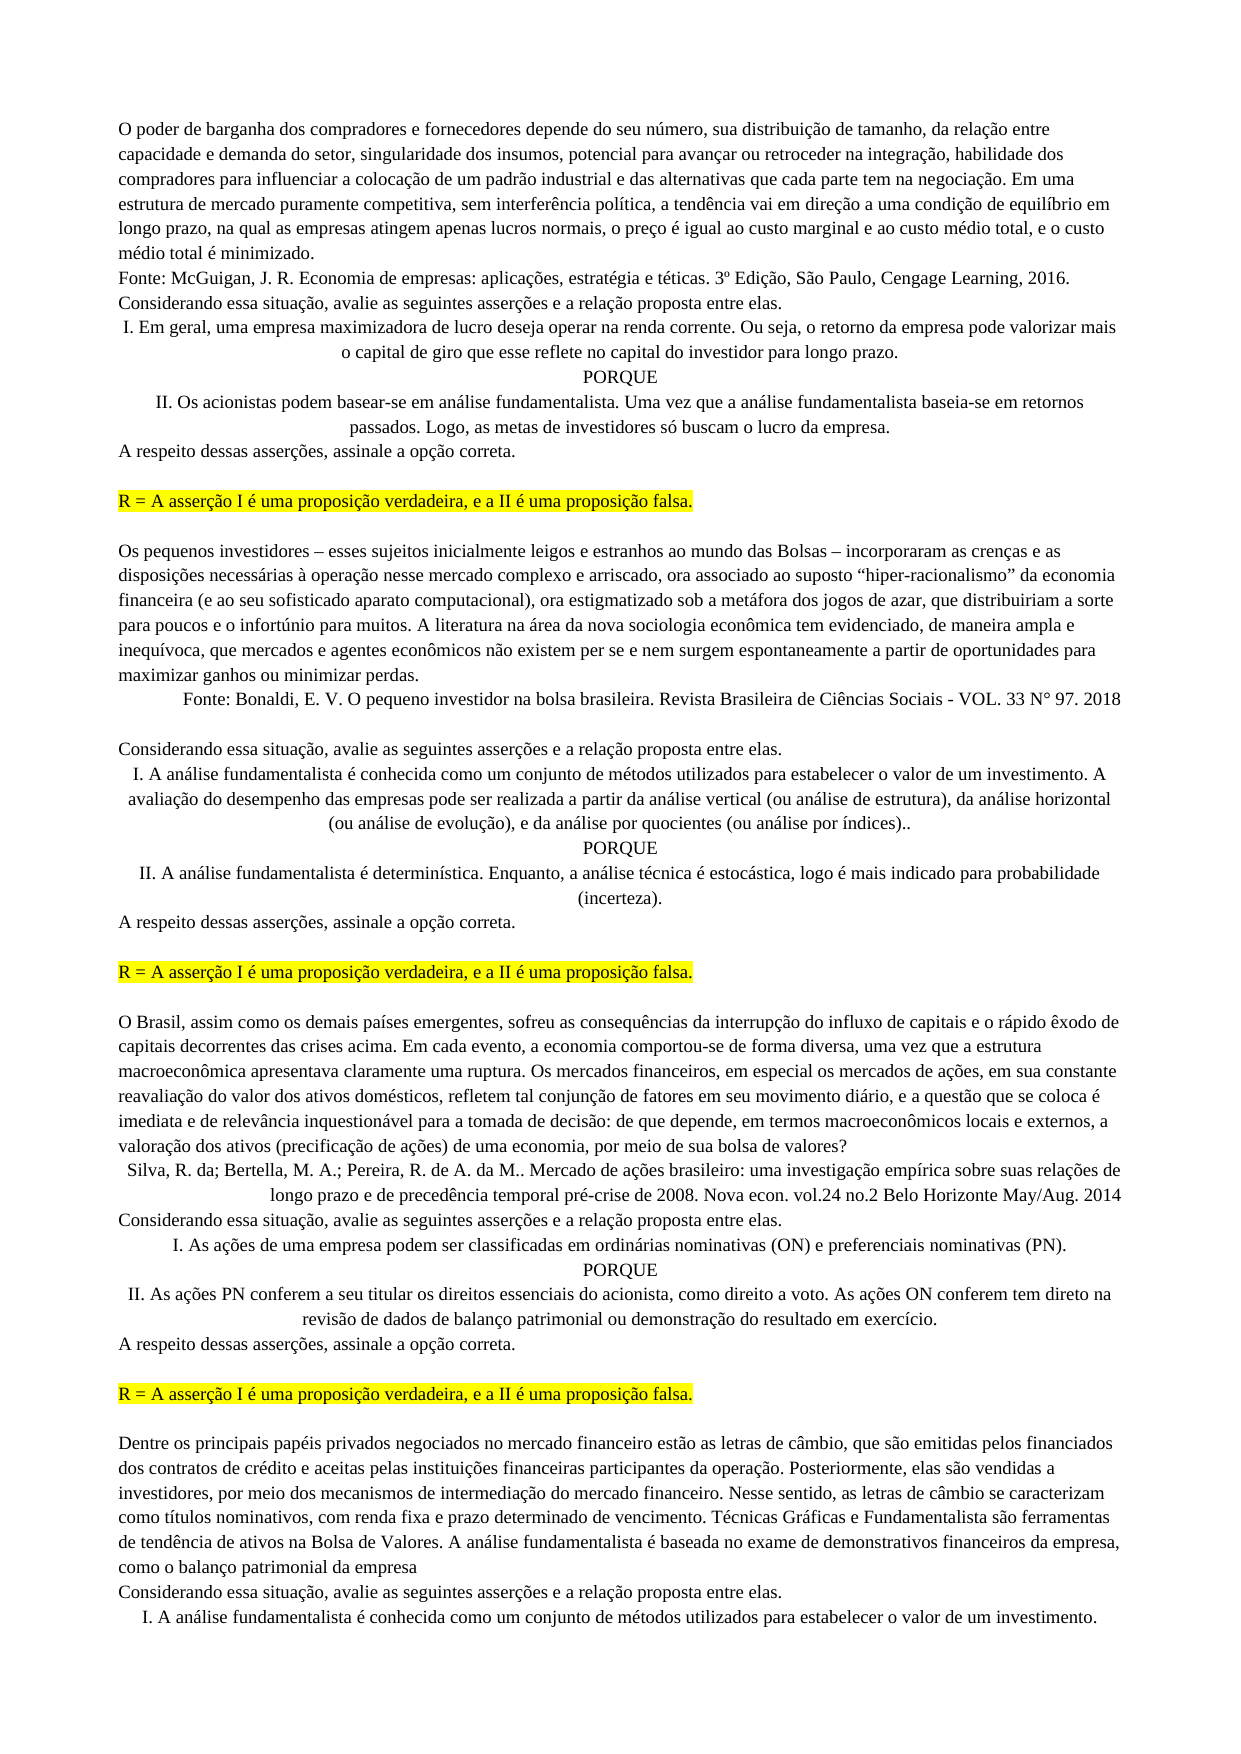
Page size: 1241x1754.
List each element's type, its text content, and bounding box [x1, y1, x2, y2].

text A respeito dessas asserções, assinale a opção correta. [118, 1333, 1122, 1354]
text I. A análise fundamentalista é conhecida como um conjunto de métodos utilizados para estabelecer o valor de um investimento. [118, 1606, 1122, 1627]
text PORQUE [118, 1258, 1122, 1280]
text I. As ações de uma empresa podem ser classificadas em ordinárias nominativas (ON) e preferenciais nominativas (PN). [118, 1234, 1122, 1255]
text R = A asserção I é uma proposição verdadeira, e a II é uma proposição falsa. [118, 961, 1122, 983]
text II. Os acionistas podem basear-se em análise fundamentalista. Uma vez que a análise fundamentalista baseia-se em retornos passados. Logo, as metas de investidores só buscam o lucro da empresa. [118, 391, 1122, 437]
text A respeito dessas asserções, assinale a opção correta. [118, 911, 1122, 933]
text II. As ações PN conferem a seu titular os direitos essenciais do acionista, como direito a voto. As ações ON conferem tem direto na revisão de dados de balanço patrimonial ou demonstração do resultado em exercício. [118, 1283, 1122, 1330]
text Fonte: McGuigan, J. R. Economia de empresas: aplicações, estratégia e téticas. 3º Edição, São Paulo, Cengage Learning, 2016. [118, 267, 1122, 288]
text O Brasil, assim como os demais países emergentes, sofreu as consequências da interrupção do influxo de capitais e o rápido êxodo de capitais decorrentes das crises acima. Em cada evento, a economia comportou-se de forma diversa, uma vez que a estrutura macroeconômica apresentava claramente uma ruptura. Os mercados financeiros, em especial os mercados de ações, em sua constante reavaliação do valor dos ativos domésticos, refletem tal conjunção de fatores em seu movimento diário, e a questão que se coloca é imediata e de relevância inquestionável para a tomada de decisão: de que depende, em termos macroeconômicos locais e externos, a valoração dos ativos (precificação de ações) de uma economia, por meio de sua bolsa de valores? [118, 1011, 1122, 1156]
text O poder de barganha dos compradores e fornecedores depende do seu número, sua distribuição de tamanho, da relação entre capacidade e demanda do setor, singularidade dos insumos, potencial para avançar ou retroceder na integração, habilidade dos compradores para influenciar a colocação de um padrão industrial e das alternativas que cada parte tem na negociação. Em uma estrutura de mercado puramente competitiva, sem interferência política, a tendência vai em direção a uma condição de equilíbrio em longo prazo, na qual as empresas atingem apenas lucros normais, o preço é igual ao custo marginal e ao custo médio total, e o custo médio total é minimizado. [118, 118, 1122, 264]
text II. A análise fundamentalista é determinística. Enquanto, a análise técnica é estocástica, logo é mais indicado para probabilidade (incerteza). [118, 862, 1122, 908]
text Considerando essa situação, avalie as seguintes asserções e a relação proposta entre elas. [118, 738, 1122, 759]
text Silva, R. da; Bertella, M. A.; Pereira, R. de A. da M.. Mercado de ações brasileiro: uma investigação empírica sobre suas relações de longo prazo e de precedência temporal pré-crise de 2008. Nova econ. vol.24 no.2 Belo Horizonte May/Aug. 2014 [118, 1159, 1122, 1206]
text Dentre os principais papéis privados negociados no mercado financeiro estão as letras de câmbio, que são emitidas pelos financiados dos contratos de crédito e aceitas pelas instituições financeiras participantes da operação. Posteriormente, elas são vendidas a investidores, por meio dos mecanismos de intermediação do mercado financeiro. Nesse sentido, as letras de câmbio se caracterizam como títulos nominativos, com renda fixa e prazo determinado de vencimento. Técnicas Gráficas e Fundamentalista são ferramentas de tendência de ativos na Bolsa de Valores. A análise fundamentalista é baseada no exame de demonstrativos financeiros da empresa, como o balanço patrimonial da empresa [118, 1432, 1122, 1578]
text I. Em geral, uma empresa maximizadora de lucro deseja operar na renda corrente. Ou seja, o retorno da empresa pode valorizar mais o capital de giro que esse reflete no capital do investidor para longo prazo. [118, 316, 1122, 363]
text R = A asserção I é uma proposição verdadeira, e a II é uma proposição falsa. [118, 1382, 1122, 1404]
text Considerando essa situação, avalie as seguintes asserções e a relação proposta entre elas. [118, 292, 1122, 313]
text I. A análise fundamentalista é conhecida como um conjunto de métodos utilizados para estabelecer o valor de um investimento. A avaliação do desempenho das empresas pode ser realizada a partir da análise vertical (ou análise de estrutura), da análise horizontal (ou análise de evolução), e da análise por quocientes (ou análise por índices).. [118, 763, 1122, 834]
text R = A asserção I é uma proposição verdadeira, e a II é uma proposição falsa. [118, 490, 1122, 512]
text Fonte: Bonaldi, E. V. O pequeno investidor na bolsa brasileira. Revista Brasileira de Ciências Sociais - VOL. 33 N° 97. 2018 [118, 688, 1122, 710]
text Considerando essa situação, avalie as seguintes asserções e a relação proposta entre elas. [118, 1209, 1122, 1231]
text Considerando essa situação, avalie as seguintes asserções e a relação proposta entre elas. [118, 1581, 1122, 1602]
text PORQUE [118, 837, 1122, 859]
text PORQUE [118, 366, 1122, 388]
text Os pequenos investidores – esses sujeitos inicialmente leigos e estranhos ao mundo das Bolsas – incorporaram as crenças e as disposições necessárias à operação nesse mercado complexo e arriscado, ora associado ao suposto “hiper-racionalismo” da economia financeira (e ao seu sofisticado aparato computacional), ora estigmatizado sob a metáfora dos jogos de azar, que distribuiriam a sorte para poucos e o infortúnio para muitos. A literatura na área da nova sociologia econômica tem evidenciado, de maneira ampla e inequívoca, que mercados e agentes econômicos não existem per se e nem surgem espontaneamente a partir de oportunidades para maximizar ganhos ou minimizar perdas. [118, 539, 1122, 685]
text A respeito dessas asserções, assinale a opção correta. [118, 440, 1122, 462]
